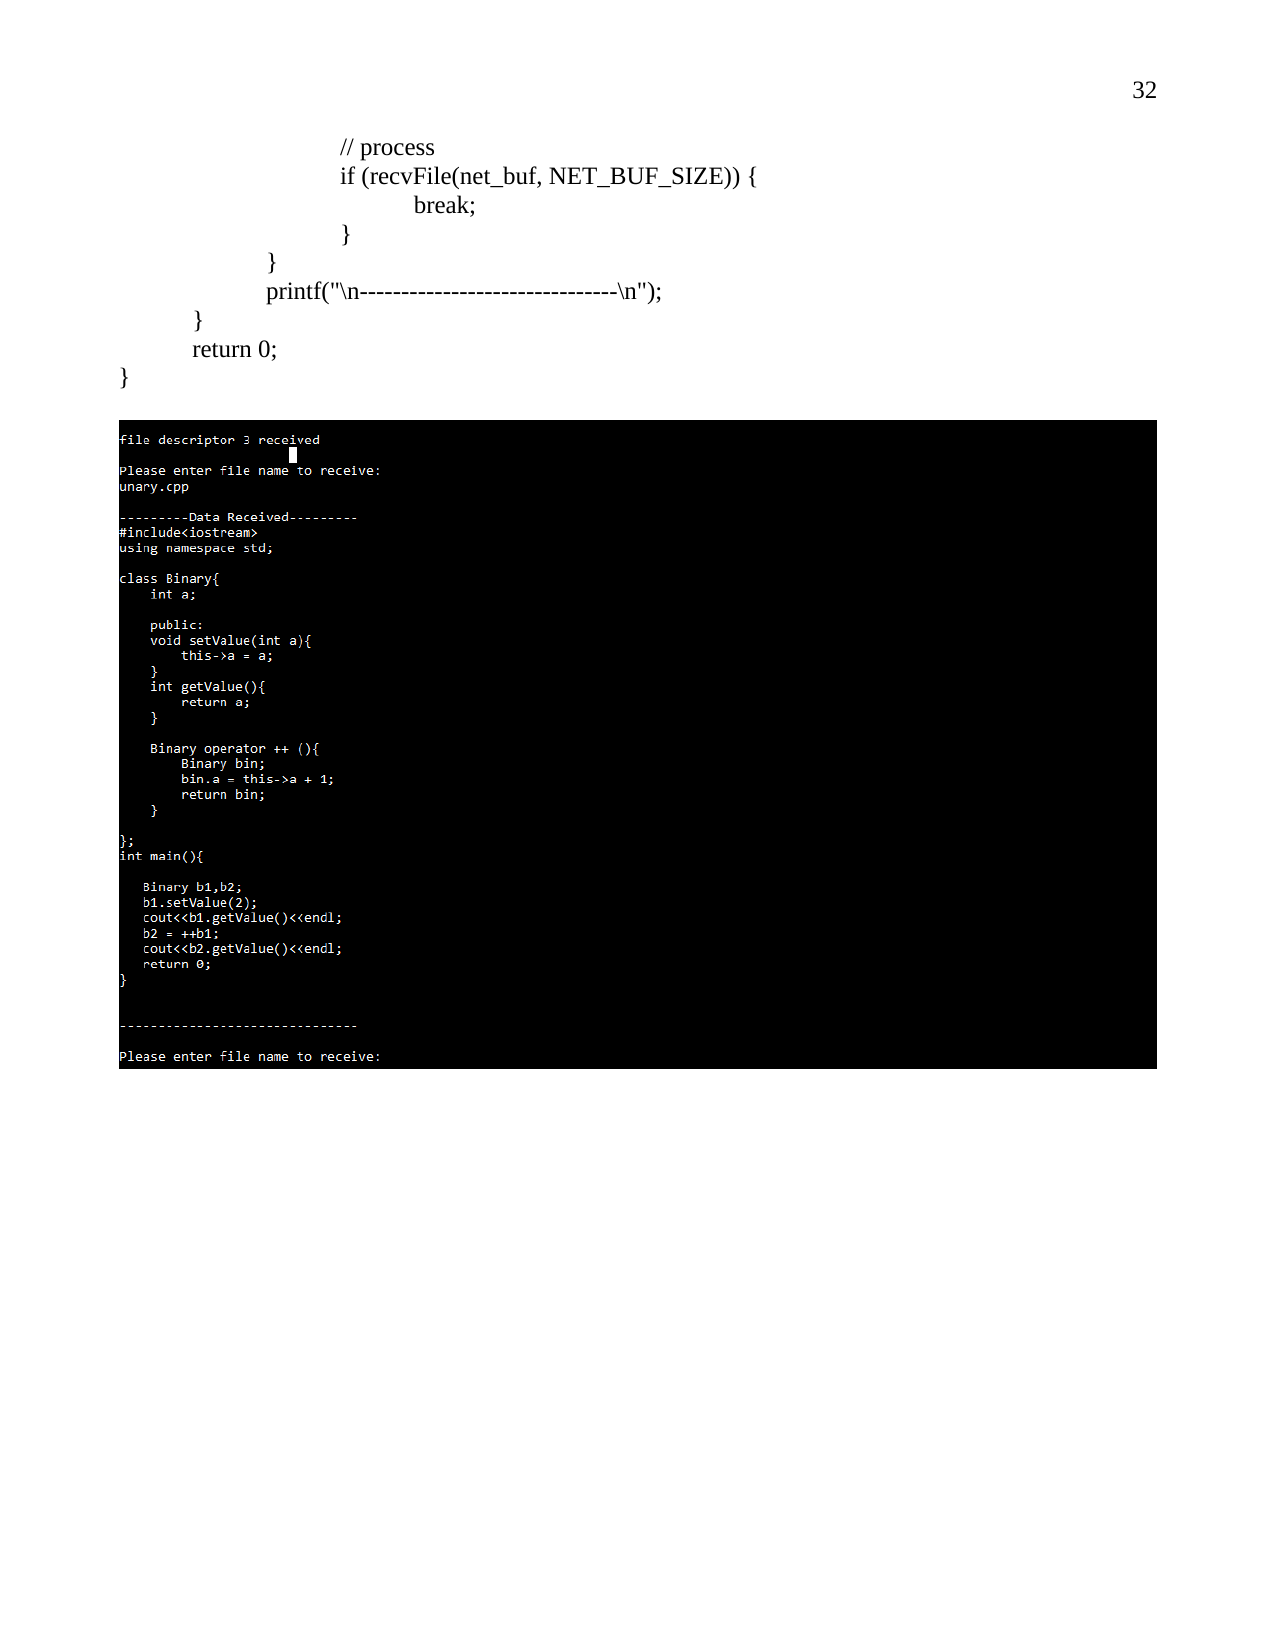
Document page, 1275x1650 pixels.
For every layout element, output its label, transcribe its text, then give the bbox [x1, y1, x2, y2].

text } [118, 305, 1157, 334]
text // process [118, 132, 1157, 161]
text } [118, 362, 1157, 391]
text } [118, 247, 1157, 276]
text printf("\n-------------------------------\n"); [118, 276, 1157, 305]
text if (recvFile(net_buf, NET_BUF_SIZE)) { [118, 161, 1157, 190]
text return 0; [118, 334, 1157, 362]
text } [118, 219, 1157, 247]
text break; [118, 190, 1157, 219]
